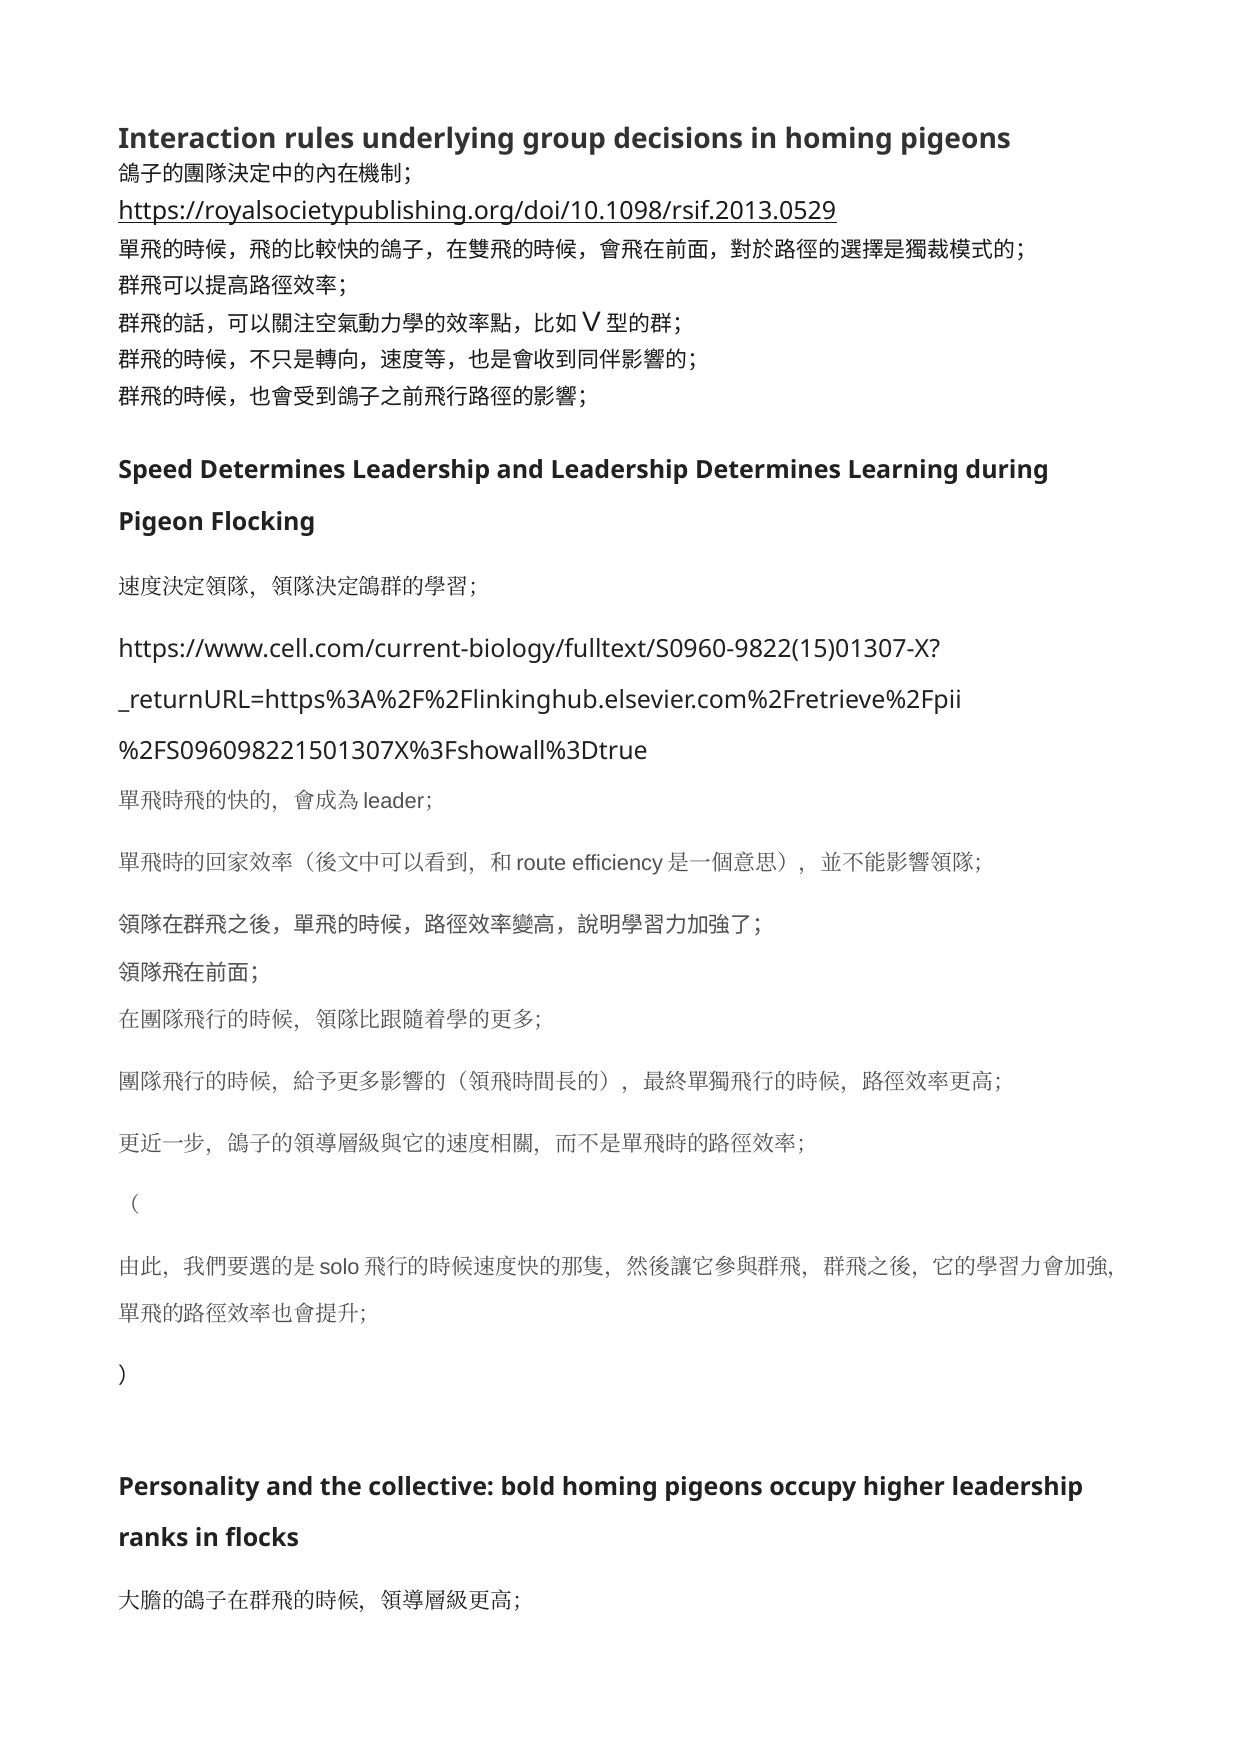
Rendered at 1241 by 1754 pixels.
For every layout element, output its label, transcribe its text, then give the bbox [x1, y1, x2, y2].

text 鴿子的團隊決定中的內在機制； [118, 156, 1122, 188]
text 群飛的時候，也會受到鴿子之前飛行路徑的影響； [118, 379, 1122, 410]
text 單飛時的回家效率（後文中可以看到，和route efficiency是一個意思），並不能影響領隊； [118, 846, 1122, 877]
text 大膽的鴿子在群飛的時候，領導層級更高； [118, 1583, 1122, 1615]
text 在團隊飛行的時候，領隊比跟隨着學的更多； [118, 1002, 1122, 1034]
text https://www.cell.com/current-biology/fulltext/S0960-9822(15)01307-X?_returnURL=https%3A%2F%2Flinkinghub.elsevier.com%2Fretrieve%2Fpii%2FS096098221501307X%3Fshowall%3Dtrue [118, 631, 1122, 767]
text 單飛的時候，飛的比較快的鴿子，在雙飛的時候，會飛在前面，對於路徑的選擇是獨裁模式的； [118, 232, 1122, 264]
text ） [118, 1358, 1122, 1390]
text 速度決定領隊，領隊決定鴿群的學習； [118, 569, 1122, 600]
text https://royalsocietypublishing.org/doi/10.1098/rsif.2013.0529 [118, 193, 1122, 227]
text 領隊在群飛之後，單飛的時候，路徑效率變高，說明學習力加強了； [118, 907, 1122, 939]
text 由此，我們要選的是solo飛行的時候速度快的那隻，然後讓它參與群飛，群飛之後，它的學習力會加強，單飛的路徑效率也會提升； [118, 1249, 1122, 1328]
text 單飛時飛的快的，會成為leader； [118, 784, 1122, 815]
text （ [118, 1188, 1122, 1219]
text 群飛的話，可以關注空氣動力學的效率點，比如V型的群； [118, 305, 1122, 337]
text 更近一步，鴿子的領導層級與它的速度相關，而不是單飛時的路徑效率； [118, 1126, 1122, 1157]
text 群飛的時候，不只是轉向，速度等，也是會收到同伴影響的； [118, 342, 1122, 374]
text Speed Determines Leadership and Leadership Determines Learning during Pigeon Flocking [118, 452, 1122, 537]
text 團隊飛行的時候，給予更多影響的（領飛時間長的），最終單獨飛行的時候，路徑效率更高； [118, 1064, 1122, 1096]
text 領隊飛在前面； [118, 955, 1122, 986]
text 群飛可以提高路徑效率； [118, 268, 1122, 300]
subtitle Personality and the collective: bold homing pigeons occupy higher leadership ranks in flocks [118, 1469, 1122, 1554]
subtitle Interaction rules underlying group decisions in homing pigeons [118, 118, 1122, 156]
